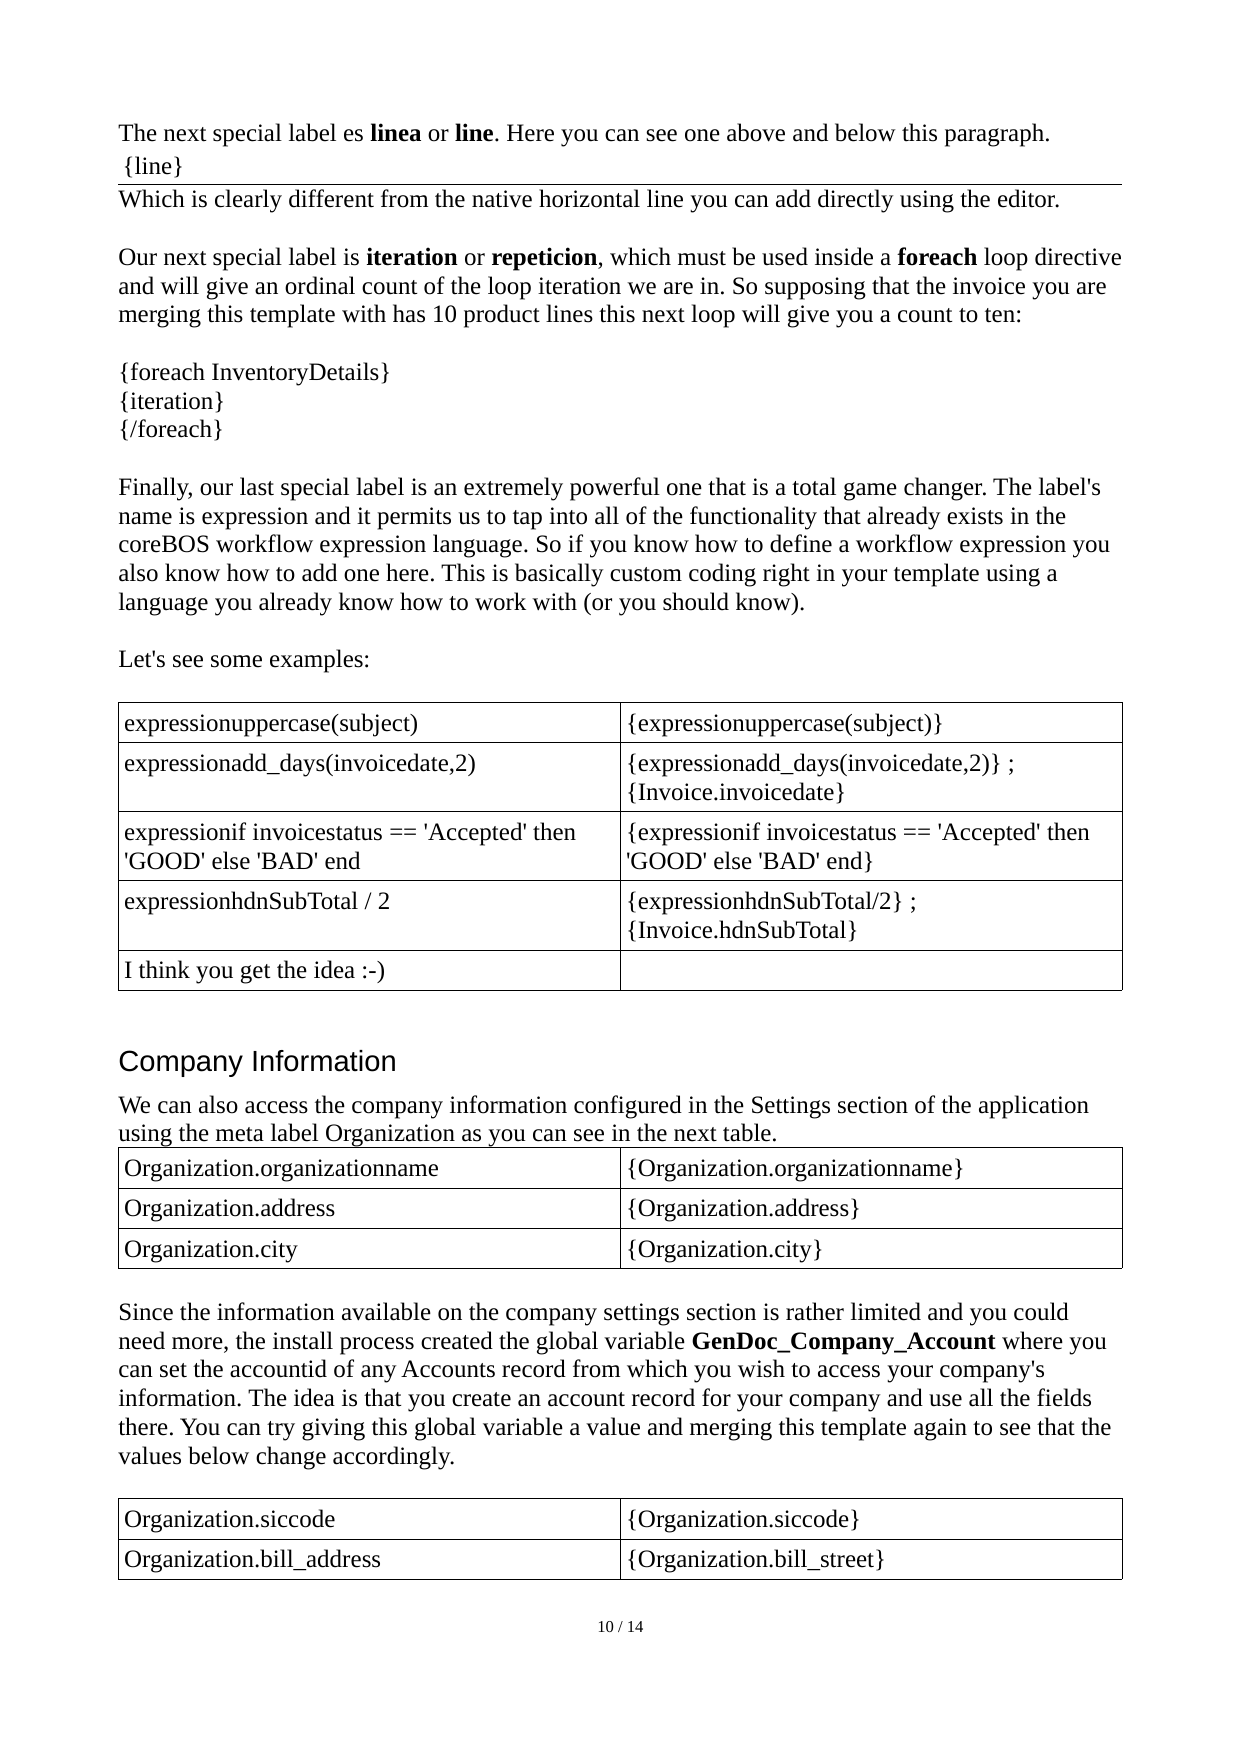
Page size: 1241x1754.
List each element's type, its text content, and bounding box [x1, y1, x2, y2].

text The next special label es linea or line. Here you can see one above and below this paragraph. [118, 118, 1122, 147]
table_header {expressionuppercase(subject)} [621, 703, 1122, 742]
table_header Organization.siccode [119, 1499, 620, 1538]
table_cell {expressionadd_days(invoicedate,2)} ; {Invoice.invoicedate} [621, 743, 1122, 811]
text {/foreach} [118, 414, 1122, 443]
text Our next special label is iteration or repeticion, which must be used inside a foreach loop directive and will give an ordinal count of the loop iteration we are in. So supposing that the invoice you are merging this template with has 10 product lines this next loop will give you a count to ten: [118, 242, 1122, 328]
table_header {Organization.siccode} [621, 1499, 1122, 1538]
text Let's see some examples: [118, 644, 1122, 673]
text Since the information available on the company settings section is rather limited and you could need more, the install process created the global variable GenDoc_Company_Account where you can set the accountid of any Accounts record from which you wish to access your company's information. The idea is that you create an account record for your company and use all the fields there. You can try giving this global variable a value and merging this template again to see that the values below change accordingly. [118, 1297, 1122, 1469]
table_cell {Organization.address} [621, 1189, 1122, 1228]
table_cell Organization.city [119, 1229, 620, 1268]
table_cell expressionif invoicestatus == 'Accepted' then 'GOOD' else 'BAD' end [119, 812, 620, 880]
text {foreach InventoryDetails} [118, 357, 1122, 386]
table_cell Organization.bill_address [119, 1540, 620, 1579]
text {iteration} [118, 386, 1122, 414]
table_header Organization.organizationname [119, 1148, 620, 1187]
table_header expressionuppercase(subject) [119, 703, 620, 742]
table_cell I think you get the idea :-) [119, 951, 620, 990]
table_cell {expressionif invoicestatus == 'Accepted' then 'GOOD' else 'BAD' end} [621, 812, 1122, 880]
table_header {Organization.organizationname} [621, 1148, 1122, 1187]
table_cell {Organization.city} [621, 1229, 1122, 1268]
table_cell {expressionhdnSubTotal/2} ; {Invoice.hdnSubTotal} [621, 881, 1122, 949]
text Which is clearly different from the native horizontal line you can add directly using the editor. [118, 185, 1122, 213]
table_cell [621, 951, 1122, 990]
table_cell expressionhdnSubTotal / 2 [119, 881, 620, 949]
text Finally, our last special label is an extremely powerful one that is a total game changer. The label's name is expression and it permits us to tap into all of the functionality that already exists in the coreBOS workflow expression language. So if you know how to define a workflow expression you also know how to add one here. This is basically custom coding right in your template using a language you already know how to work with (or you should know). [118, 472, 1122, 616]
table_cell expressionadd_days(invoicedate,2) [119, 743, 620, 811]
text {line} [118, 147, 1122, 184]
text We can also access the company information configured in the Settings section of the application using the meta label Organization as you can see in the next table. [118, 1090, 1122, 1147]
subtitle Company Information [118, 1044, 1122, 1077]
table_cell {Organization.bill_street} [621, 1540, 1122, 1579]
table_cell Organization.address [119, 1189, 620, 1228]
